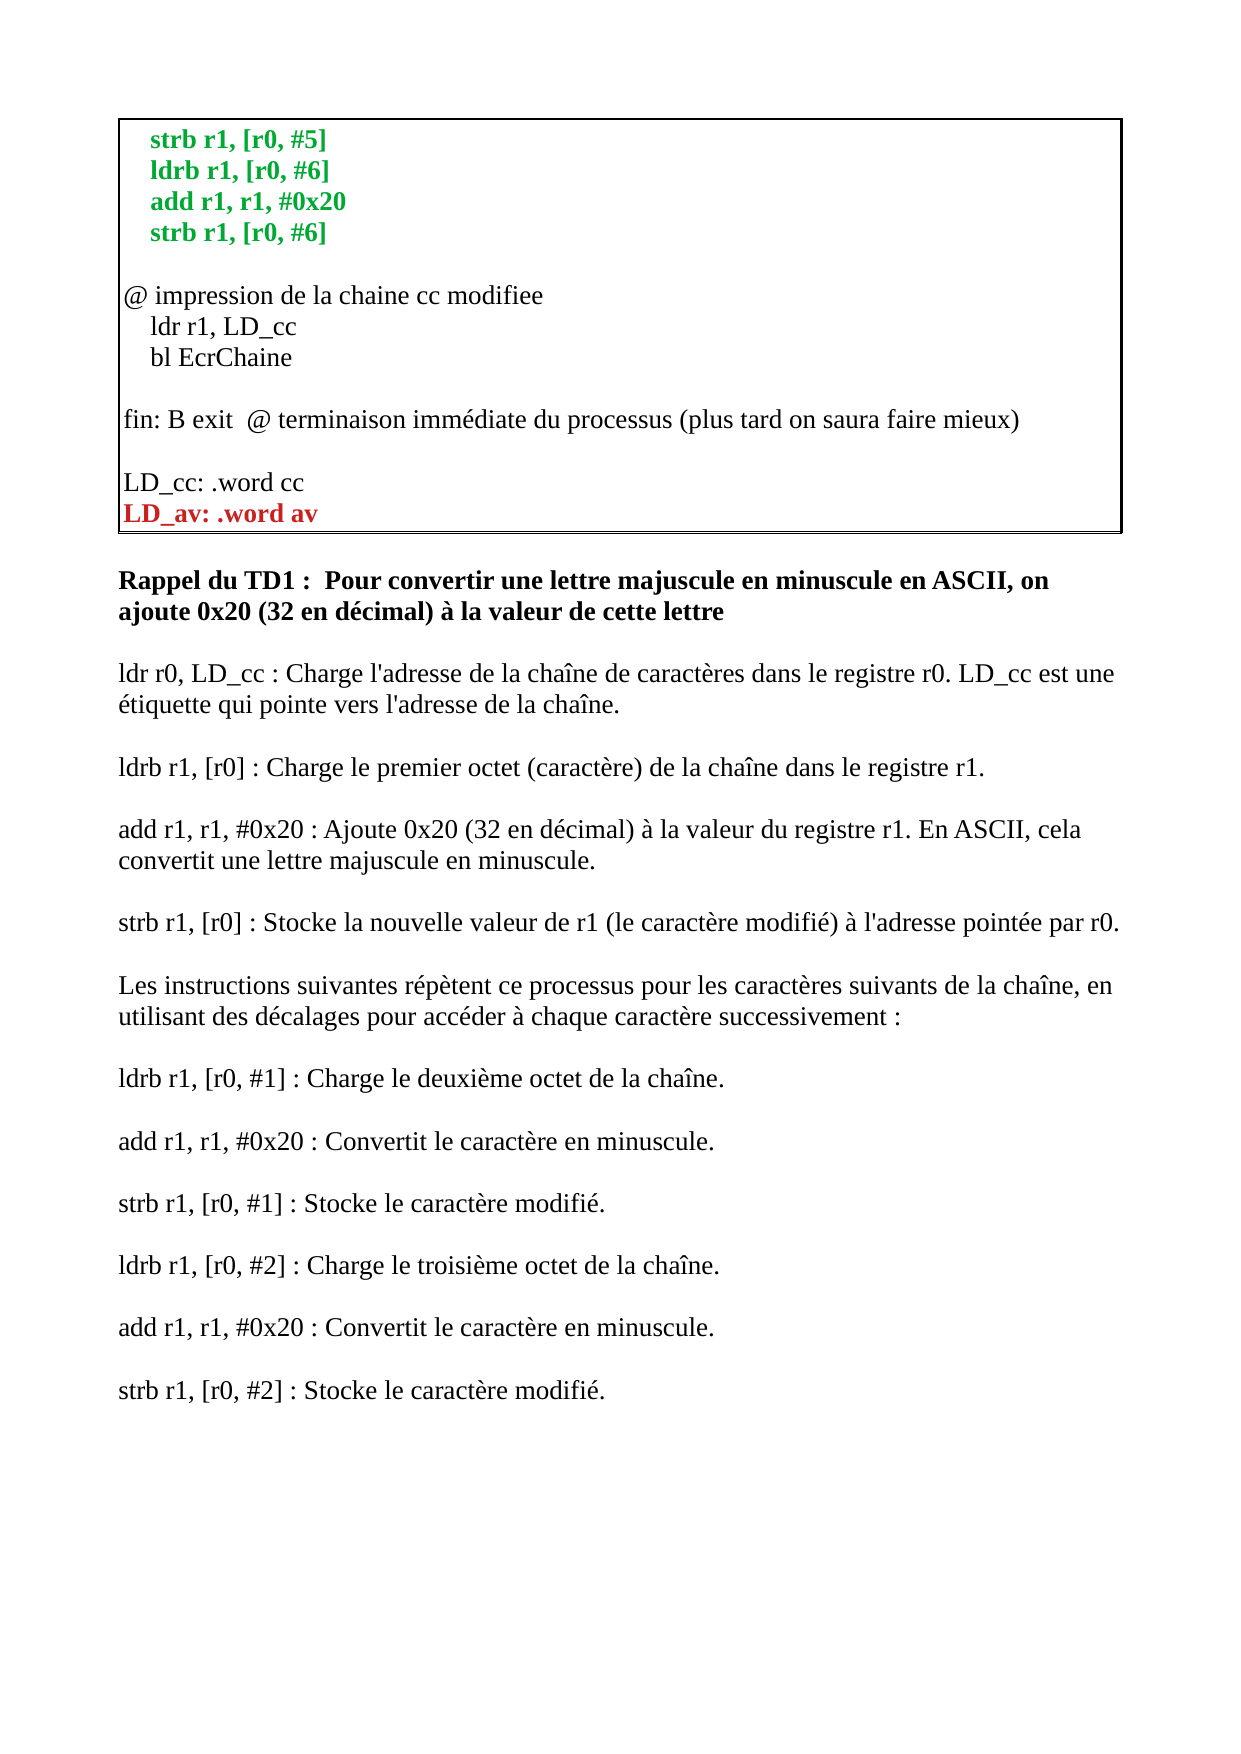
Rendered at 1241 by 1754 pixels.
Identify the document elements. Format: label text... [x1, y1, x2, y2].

text strb r1, [r0, #1] : Stocke le caractère modifié. [118, 1187, 1122, 1218]
text add r1, r1, #0x20 [120, 180, 1120, 212]
text ldrb r1, [r0, #6] [120, 149, 1120, 180]
text add r1, r1, #0x20 : Ajoute 0x20 (32 en décimal) à la valeur du registre r1. En ASCII, cela convertit une lettre majuscule en minuscule. [118, 813, 1122, 875]
text add r1, r1, #0x20 : Convertit le caractère en minuscule. [118, 1124, 1122, 1156]
text strb r1, [r0, #2] : Stocke le caractère modifié. [118, 1374, 1122, 1405]
text strb r1, [r0, #6] [120, 212, 1120, 248]
text add r1, r1, #0x20 : Convertit le caractère en minuscule. [118, 1311, 1122, 1343]
text ldrb r1, [r0, #2] : Charge le troisième octet de la chaîne. [118, 1249, 1122, 1280]
text @ impression de la chaine cc modifiee [120, 274, 1120, 305]
text fin: B exit @ terminaison immédiate du processus (plus tard on saura faire mieux) [120, 398, 1120, 434]
text ldr r1, LD_cc [120, 305, 1120, 336]
text ldrb r1, [r0] : Charge le premier octet (caractère) de la chaîne dans le registre r1. [118, 751, 1122, 782]
text LD_av: .word av [120, 492, 1120, 531]
text Les instructions suivantes répètent ce processus pour les caractères suivants de la chaîne, en utilisant des décalages pour accéder à chaque caractère successivement : [118, 969, 1122, 1031]
text bl EcrChaine [120, 336, 1120, 372]
text ldr r0, LD_cc : Charge l'adresse de la chaîne de caractères dans le registre r0. LD_cc est une étiquette qui pointe vers l'adresse de la chaîne. [118, 657, 1122, 720]
text ldrb r1, [r0, #1] : Charge le deuxième octet de la chaîne. [118, 1062, 1122, 1093]
text Rappel du TD1 : Pour convertir une lettre majuscule en minuscule en ASCII, on ajoute 0x20 (32 en décimal) à la valeur de cette lettre [118, 564, 1122, 626]
text strb r1, [r0, #5] [120, 120, 1120, 149]
text strb r1, [r0] : Stocke la nouvelle valeur de r1 (le caractère modifié) à l'adresse pointée par r0. [118, 907, 1122, 938]
text LD_cc: .word cc [120, 461, 1120, 492]
